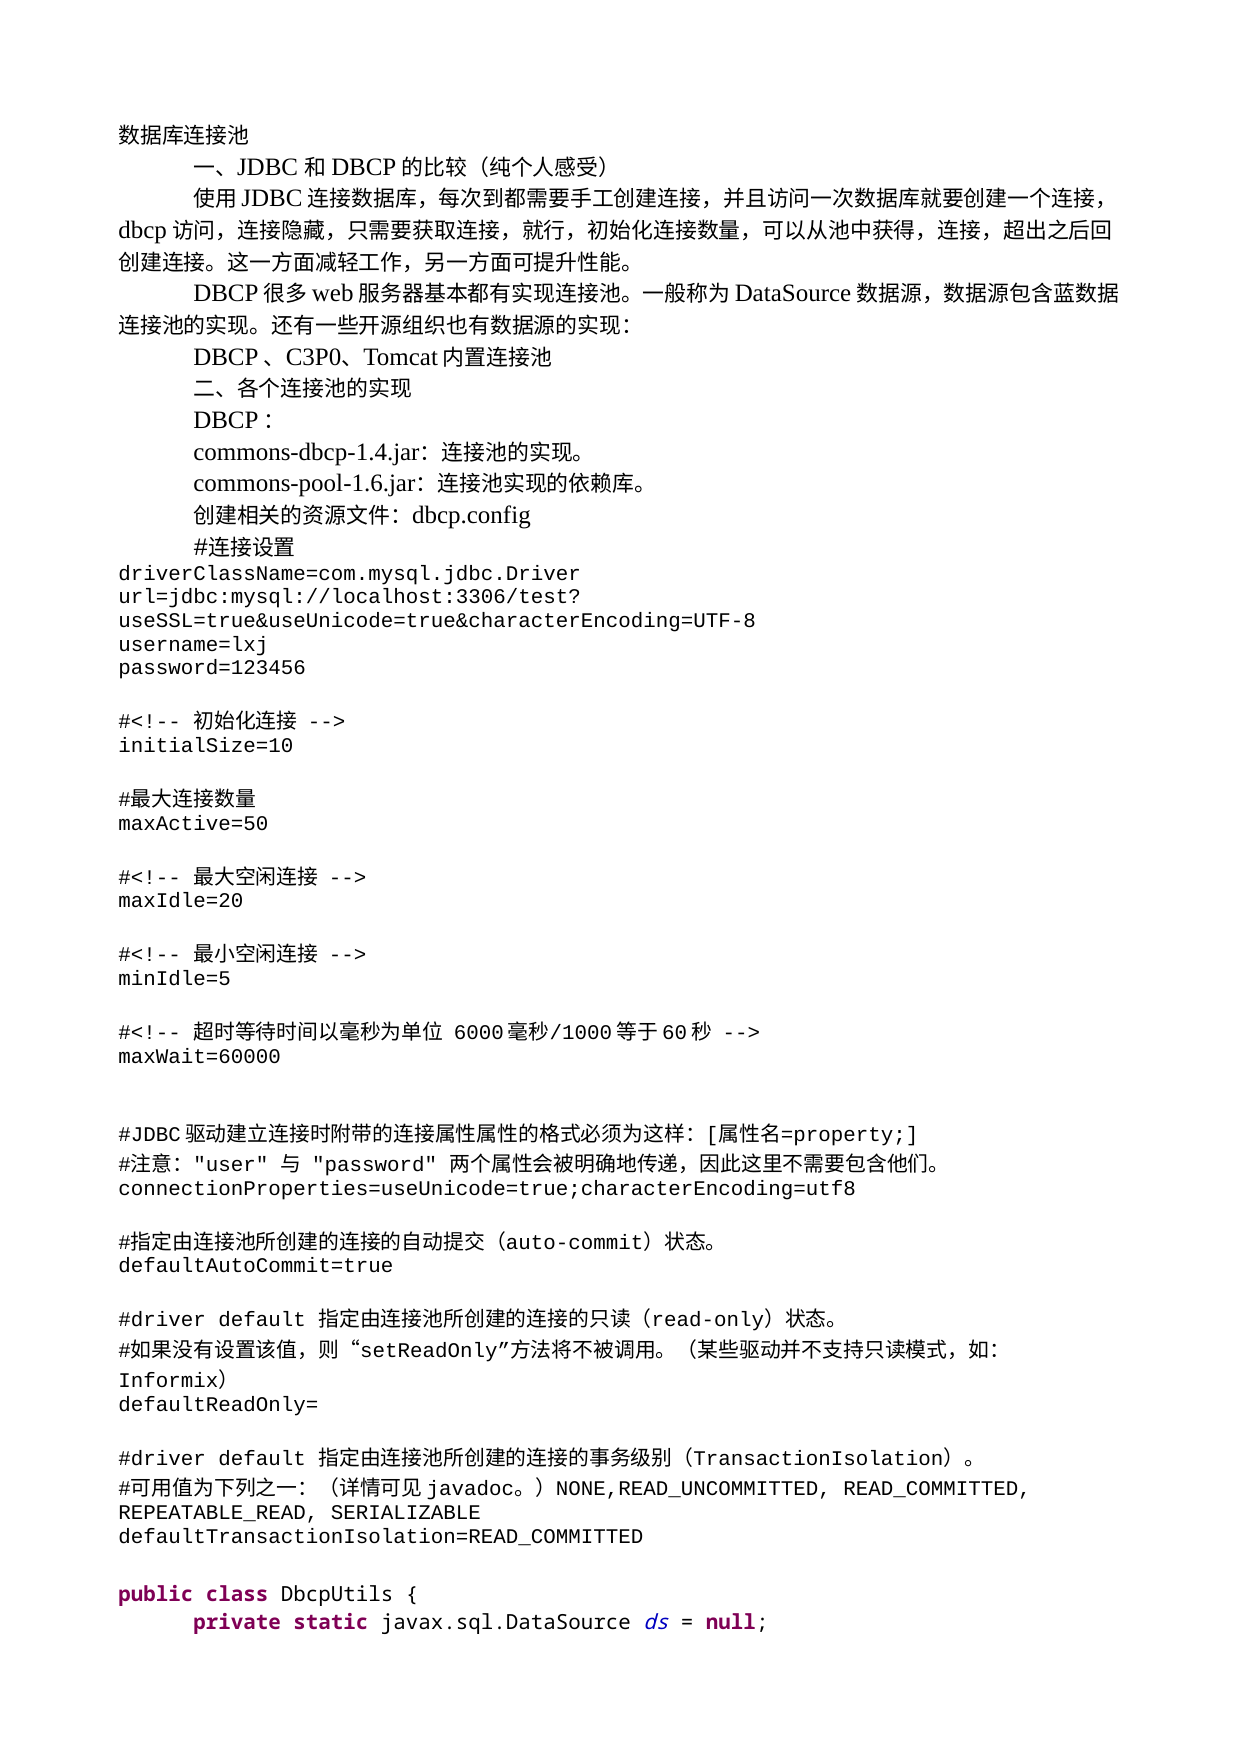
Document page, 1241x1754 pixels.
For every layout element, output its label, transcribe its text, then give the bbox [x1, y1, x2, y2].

text #可用值为下列之一：（详情可见javadoc。）NONE,READ_UNCOMMITTED, READ_COMMITTED, REPEATABLE_READ, SERIALIZABLE [118, 1472, 1122, 1526]
text public class DbcpUtils { [118, 1579, 1122, 1607]
text 一、JDBC 和 DBCP的比较（纯个人感受） [118, 150, 1122, 181]
text minIdle=5 [118, 968, 1122, 992]
text #<!-- 初始化连接 --> [118, 704, 1122, 735]
text maxActive=50 [118, 813, 1122, 836]
text 创建相关的资源文件：dbcp.config [118, 498, 1122, 530]
text #注意："user" 与 "password" 两个属性会被明确地传递，因此这里不需要包含他们。 [118, 1147, 1122, 1178]
text #连接设置 [118, 530, 1122, 563]
text 使用JDBC连接数据库，每次到都需要手工创建连接，并且访问一次数据库就要创建一个连接，dbcp访问，连接隐藏，只需要获取连接，就行，初始化连接数量，可以从池中获得，连接，超出之后回创建连接。这一方面减轻工作，另一方面可提升性能。 [118, 181, 1122, 276]
text maxIdle=20 [118, 890, 1122, 914]
text commons-dbcp-1.4.jar：连接池的实现。 [118, 435, 1122, 466]
text url=jdbc:mysql://localhost:3306/test?useSSL=true&useUnicode=true&characterEncoding=UTF-8 [118, 586, 1122, 634]
text connectionProperties=useUnicode=true;characterEncoding=utf8 [118, 1178, 1122, 1201]
text 数据库连接池 [118, 118, 1122, 150]
text #<!-- 最大空闲连接 --> [118, 860, 1122, 890]
text commons-pool-1.6.jar：连接池实现的依赖库。 [118, 466, 1122, 498]
text password=123456 [118, 657, 1122, 681]
text driverClassName=com.mysql.jdbc.Driver [118, 563, 1122, 586]
text defaultTransactionIsolation=READ_COMMITTED [118, 1526, 1122, 1549]
text defaultAutoCommit=true [118, 1255, 1122, 1279]
text #driver default 指定由连接池所创建的连接的事务级别（TransactionIsolation）。 [118, 1441, 1122, 1472]
text #最大连接数量 [118, 782, 1122, 813]
text private static javax.sql.DataSource ds = null; [118, 1607, 1122, 1636]
text #<!-- 最小空闲连接 --> [118, 938, 1122, 968]
text initialSize=10 [118, 735, 1122, 759]
text username=lxj [118, 634, 1122, 657]
text #如果没有设置该值，则“setReadOnly”方法将不被调用。（某些驱动并不支持只读模式，如：Informix） [118, 1333, 1122, 1394]
text #<!-- 超时等待时间以毫秒为单位 6000毫秒/1000等于60秒 --> [118, 1015, 1122, 1046]
text DBCP 、C3P0、Tomcat内置连接池 [118, 340, 1122, 371]
text DBCP很多web服务器基本都有实现连接池。一般称为DataSource数据源，数据源包含蓝数据连接池的实现。还有一些开源组织也有数据源的实现： [118, 276, 1122, 340]
text defaultReadOnly= [118, 1394, 1122, 1417]
text maxWait=60000 [118, 1046, 1122, 1069]
text DBCP ： [118, 403, 1122, 435]
text #driver default 指定由连接池所创建的连接的只读（read-only）状态。 [118, 1303, 1122, 1333]
text #JDBC驱动建立连接时附带的连接属性属性的格式必须为这样：[属性名=property;] [118, 1117, 1122, 1147]
text 二、各个连接池的实现 [118, 371, 1122, 403]
text #指定由连接池所创建的连接的自动提交（auto-commit）状态。 [118, 1225, 1122, 1255]
